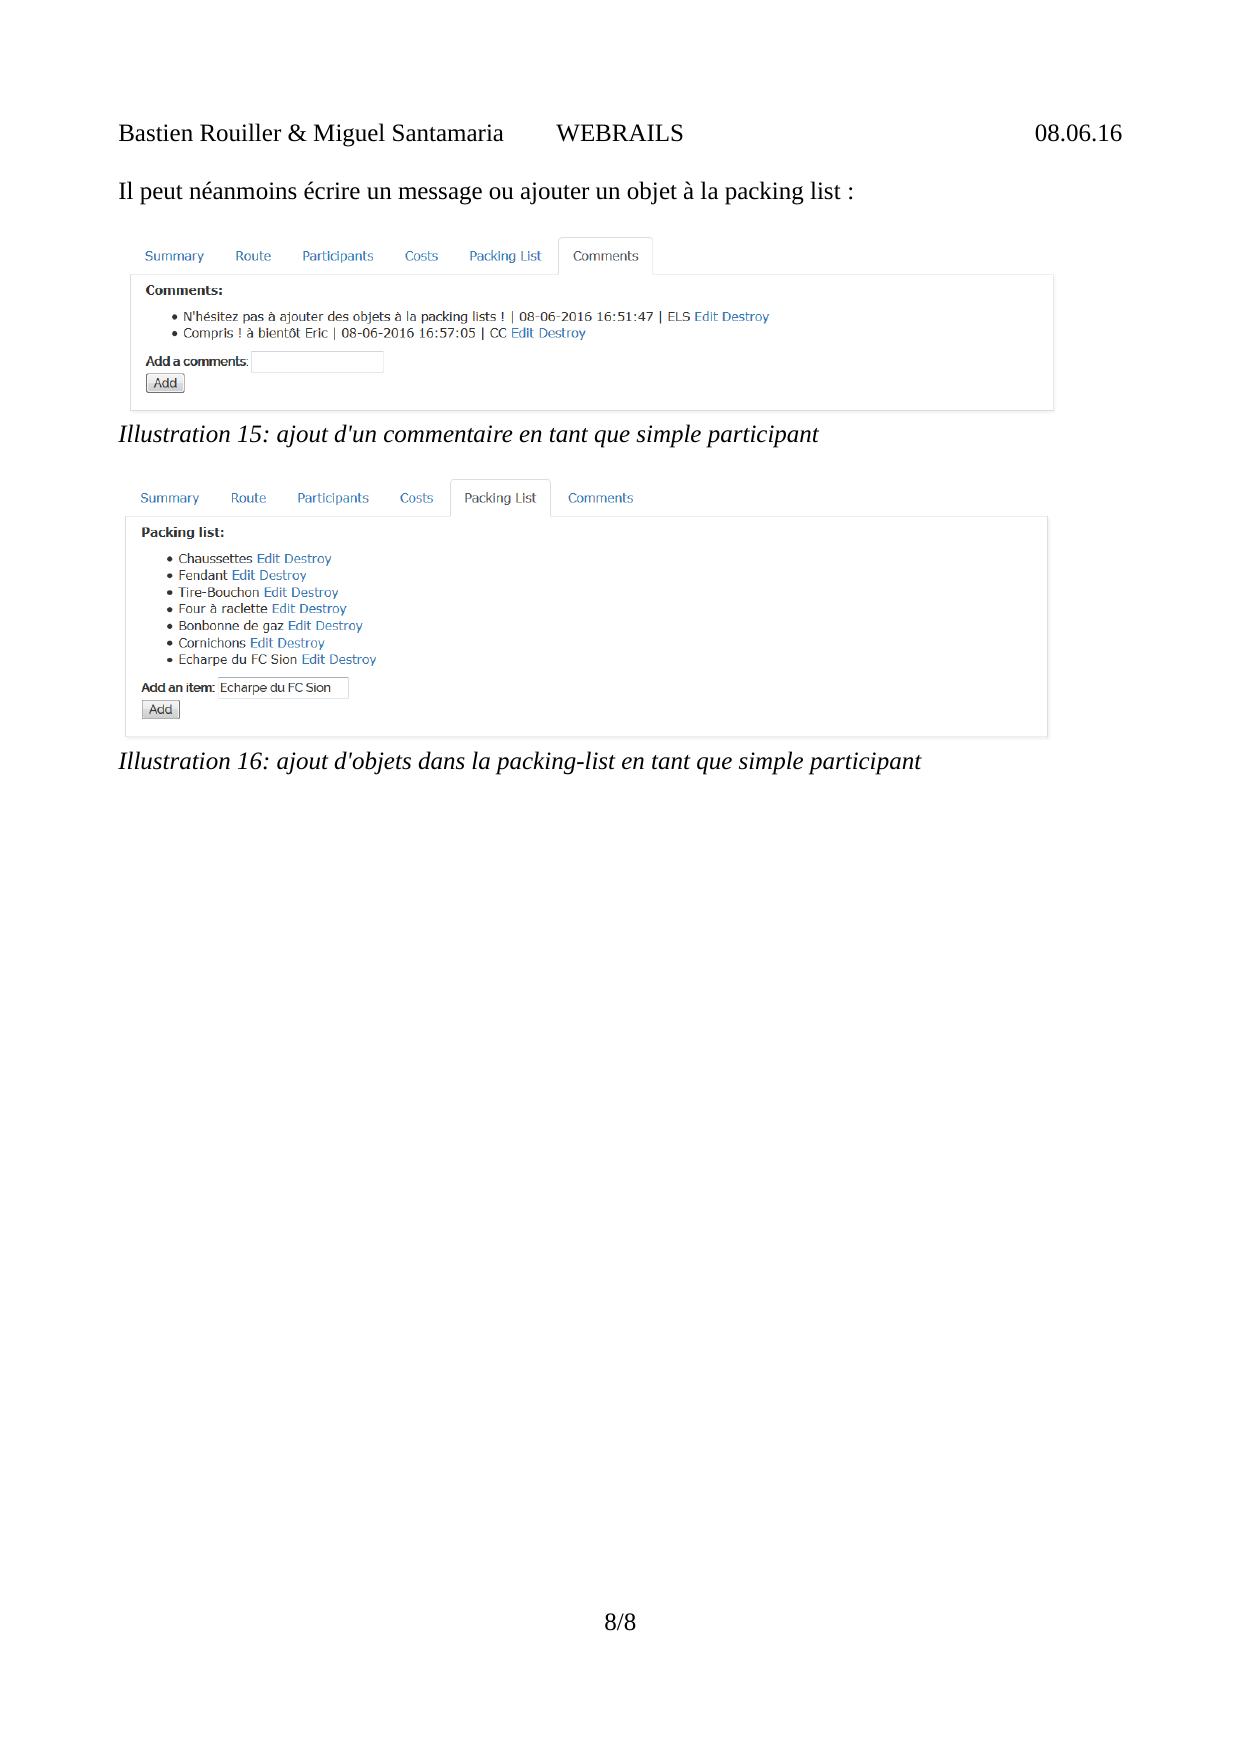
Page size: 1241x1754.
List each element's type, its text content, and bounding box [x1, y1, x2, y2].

picture [118, 232, 1064, 419]
text Illustration 15: ajout d'un commentaire en tant que simple participant [118, 419, 1063, 447]
text Il peut néanmoins écrire un message ou ajouter un objet à la packing list : [118, 176, 1122, 205]
picture [118, 474, 1064, 747]
text Illustration 16: ajout d'objets dans la packing-list en tant que simple participant [118, 747, 1063, 775]
